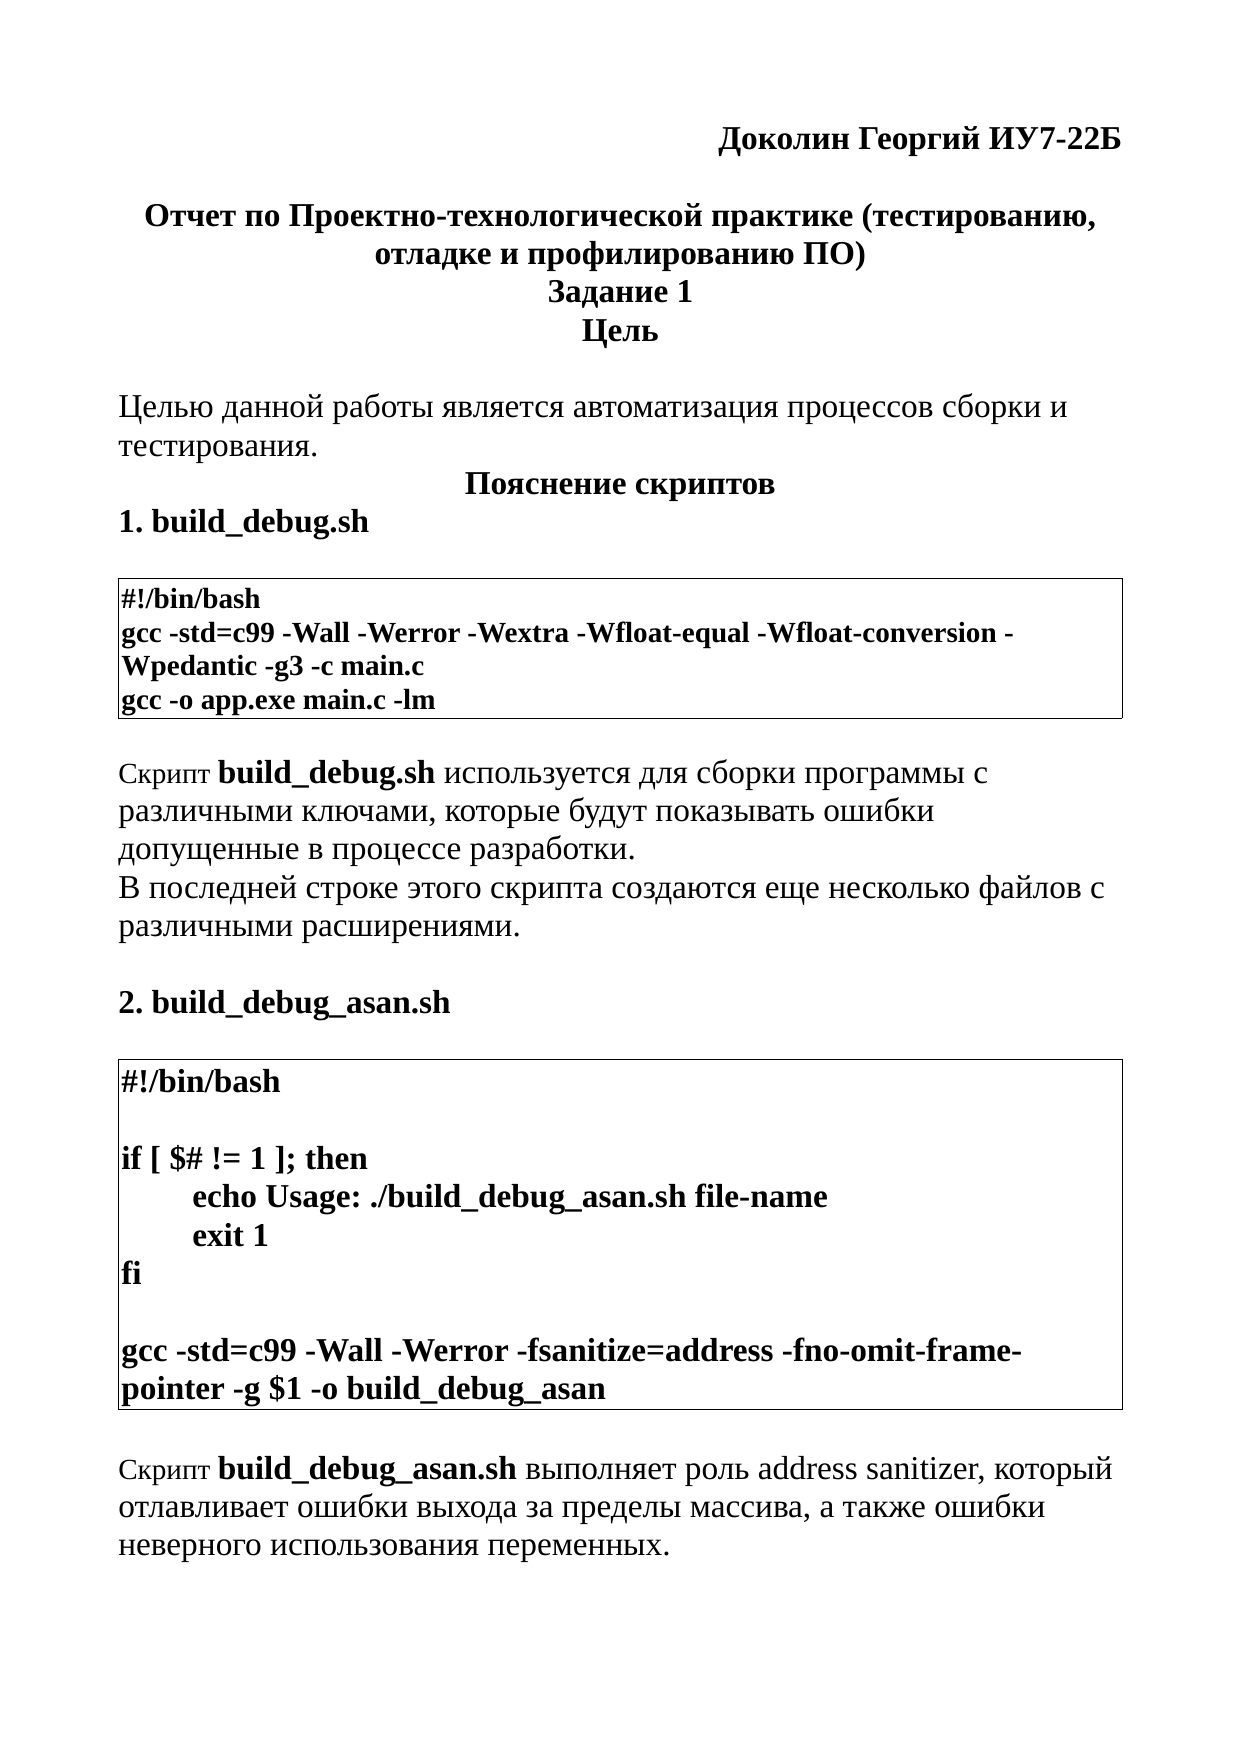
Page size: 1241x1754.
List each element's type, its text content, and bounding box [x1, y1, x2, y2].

text Доколин Георгий ИУ7-22Б [118, 118, 1122, 156]
text #!/bin/bash [119, 1060, 1122, 1100]
text echo Usage: ./build_debug_asan.sh file-name [119, 1173, 1122, 1212]
text Пояснение скриптов [118, 463, 1122, 501]
text Целью данной работы является автоматизация процессов сборки и тестирования. [118, 386, 1122, 463]
text 2. build_debug_asan.sh [118, 982, 1122, 1020]
text if [ $# != 1 ]; then [119, 1135, 1122, 1173]
text exit 1 [119, 1212, 1122, 1250]
text Скрипт build_debug.sh используется для сборки программы с различными ключами, которые будут показывать ошибки допущенные в процессе разработки. [118, 752, 1122, 867]
text fi [119, 1250, 1122, 1292]
text Скрипт build_debug_asan.sh выполняет роль address sanitizer, который отлавливает ошибки выхода за пределы массива, а также ошибки неверного использования переменных. [118, 1448, 1122, 1563]
text #!/bin/bash [119, 579, 1122, 612]
text Задание 1 [118, 271, 1122, 310]
text Цель [118, 310, 1122, 348]
text gcc -o app.exe main.c -lm [119, 679, 1122, 718]
text 1. build_debug.sh [118, 501, 1122, 540]
text gcc -std=c99 -Wall -Werror -Wextra -Wfloat-equal -Wfloat-conversion -Wpedantic -g3 -c main.c [119, 612, 1122, 679]
text В последней строке этого скрипта создаются еще несколько файлов с различными расширениями. [118, 867, 1122, 943]
text gcc -std=c99 -Wall -Werror -fsanitize=address -fno-omit-frame-pointer -g $1 -o build_debug_asan [119, 1327, 1122, 1409]
text Отчет по Проектно-технологической практике (тестированию, отладке и профилированию ПО) [118, 195, 1122, 271]
